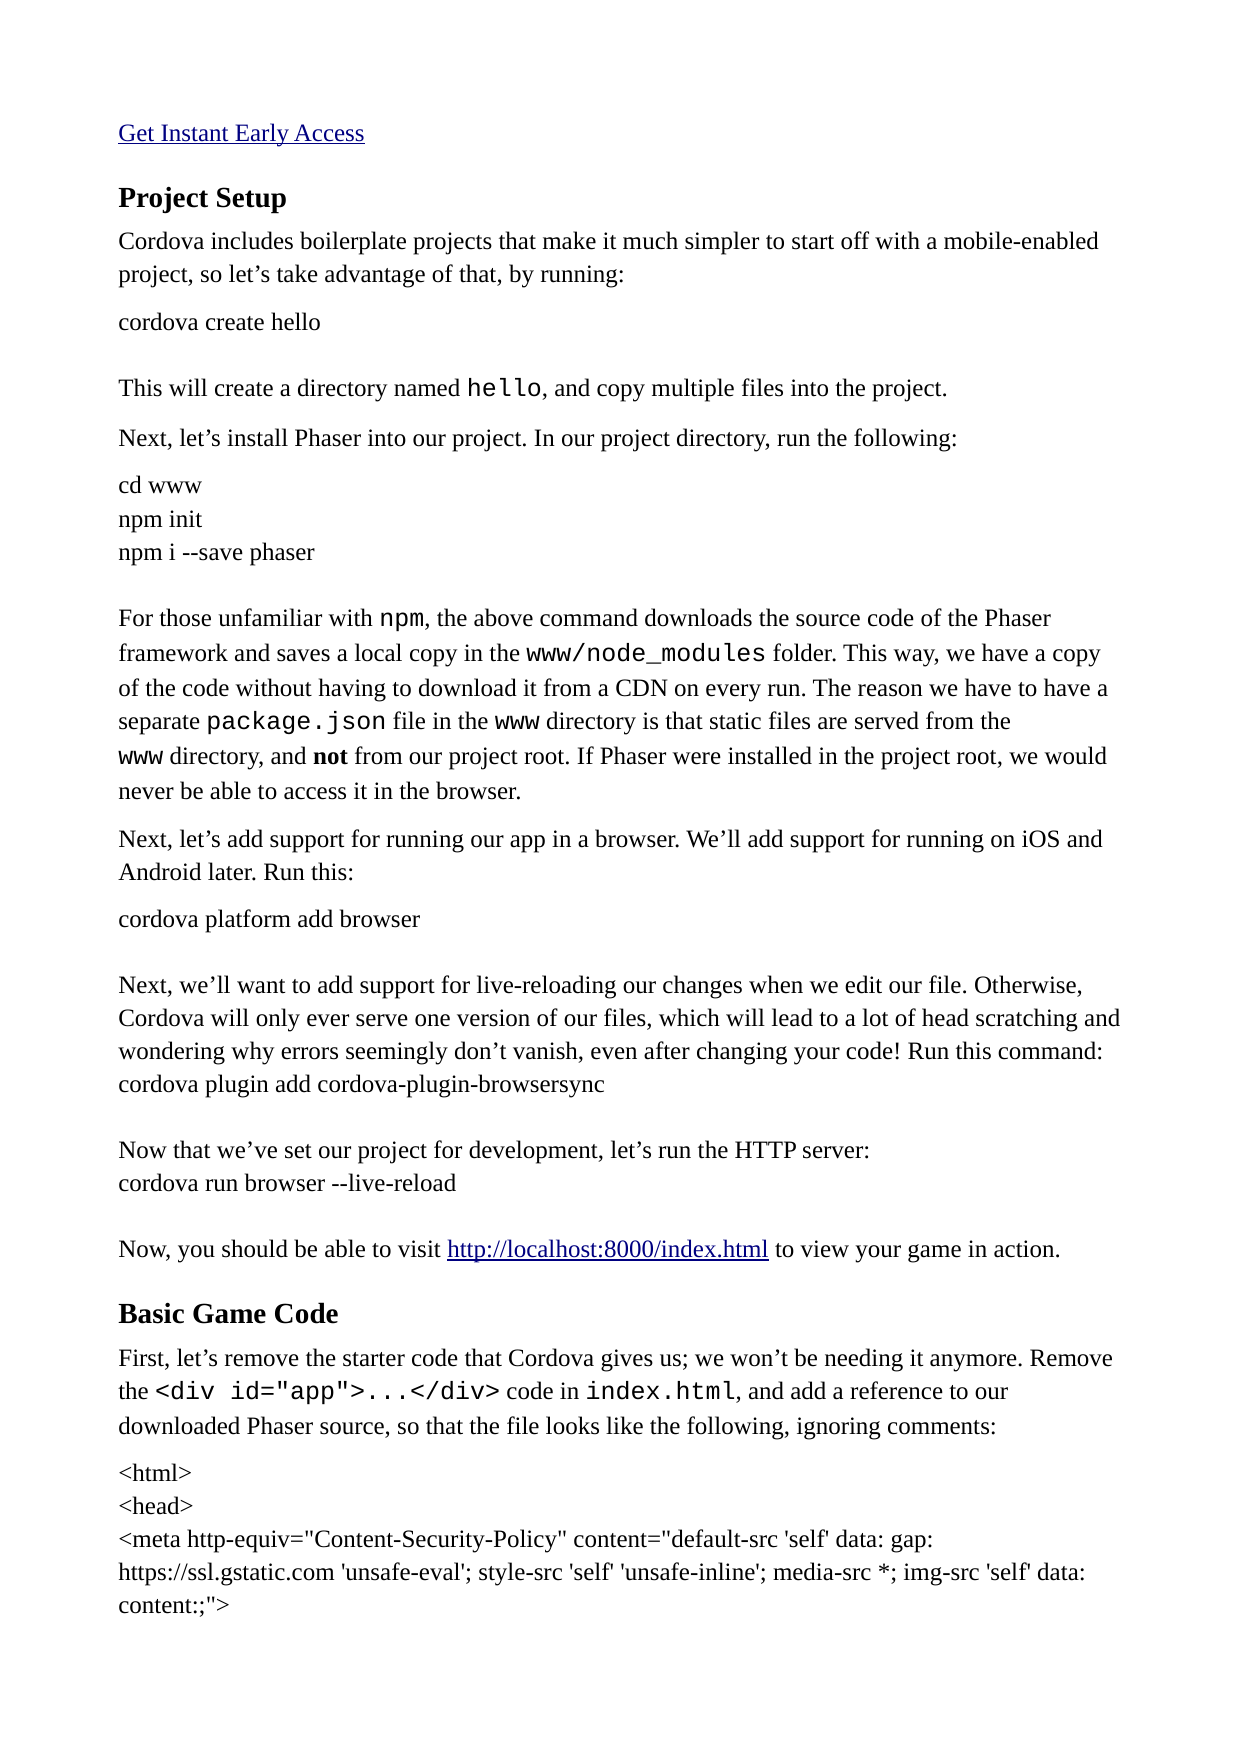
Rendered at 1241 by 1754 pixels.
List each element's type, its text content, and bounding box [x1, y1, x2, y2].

text cordova create hello [118, 307, 1122, 336]
text Now that we’ve set our project for development, let’s run the HTTP server: [118, 1102, 1122, 1164]
text cordova plugin add cordova-plugin-browsersync [118, 1069, 1122, 1098]
text npm i --save phaser [118, 537, 1122, 565]
text Next, let’s add support for running our app in a browser. We’ll add support for running on iOS and Android later. Run this: [118, 824, 1122, 885]
subtitle Project Setup [118, 180, 1122, 214]
text <meta http-equiv="Content-Security-Policy" content="default-src 'self' data: gap: https://ssl.gstatic.com 'unsafe-eval'; style-src 'self' 'unsafe-inline'; media-src *; img-src 'self' data: content:;"> [118, 1524, 1122, 1619]
text Get Instant Early Access [118, 118, 1122, 147]
text <head> [118, 1491, 1122, 1520]
text cd www [118, 471, 1122, 499]
text For those unfamiliar with npm, the above command downloads the source code of the Phaser framework and saves a local copy in the www/node_modules folder. This way, we have a copy of the code without having to download it from a CDN on every run. The reason we have to have a separate package.json file in the www directory is that static files are served from the www directory, and not from our project root. If Phaser were installed in the project root, we would never be able to access it in the browser. [118, 570, 1122, 805]
text <html> [118, 1458, 1122, 1487]
text Next, let’s install Phaser into our project. In our project directory, run the following: [118, 423, 1122, 452]
text Cordova includes boilerplate projects that make it much simpler to start off with a mobile-enabled project, so let’s take advantage of that, by running: [118, 226, 1122, 288]
text Now, you should be able to visit http://localhost:8000/index.html to view your game in action. [118, 1201, 1122, 1263]
text cordova run browser --live-reload [118, 1168, 1122, 1197]
subtitle Basic Game Code [118, 1297, 1122, 1330]
text Next, we’ll want to add support for live-reloading our changes when we edit our file. Otherwise, Cordova will only ever serve one version of our files, which will lead to a lot of head scratching and wondering why errors seemingly don’t vanish, even after changing your code! Run this command: [118, 937, 1122, 1065]
text This will create a directory named hello, and copy multiple files into the project. [118, 340, 1122, 404]
text cordova platform add browser [118, 904, 1122, 933]
text First, let’s remove the starter code that Cordova gives us; we won’t be needing it anymore. Remove the <div id="app">...</div> code in index.html, and add a reference to our downloaded Phaser source, so that the file looks like the following, ignoring comments: [118, 1343, 1122, 1439]
text npm init [118, 504, 1122, 532]
